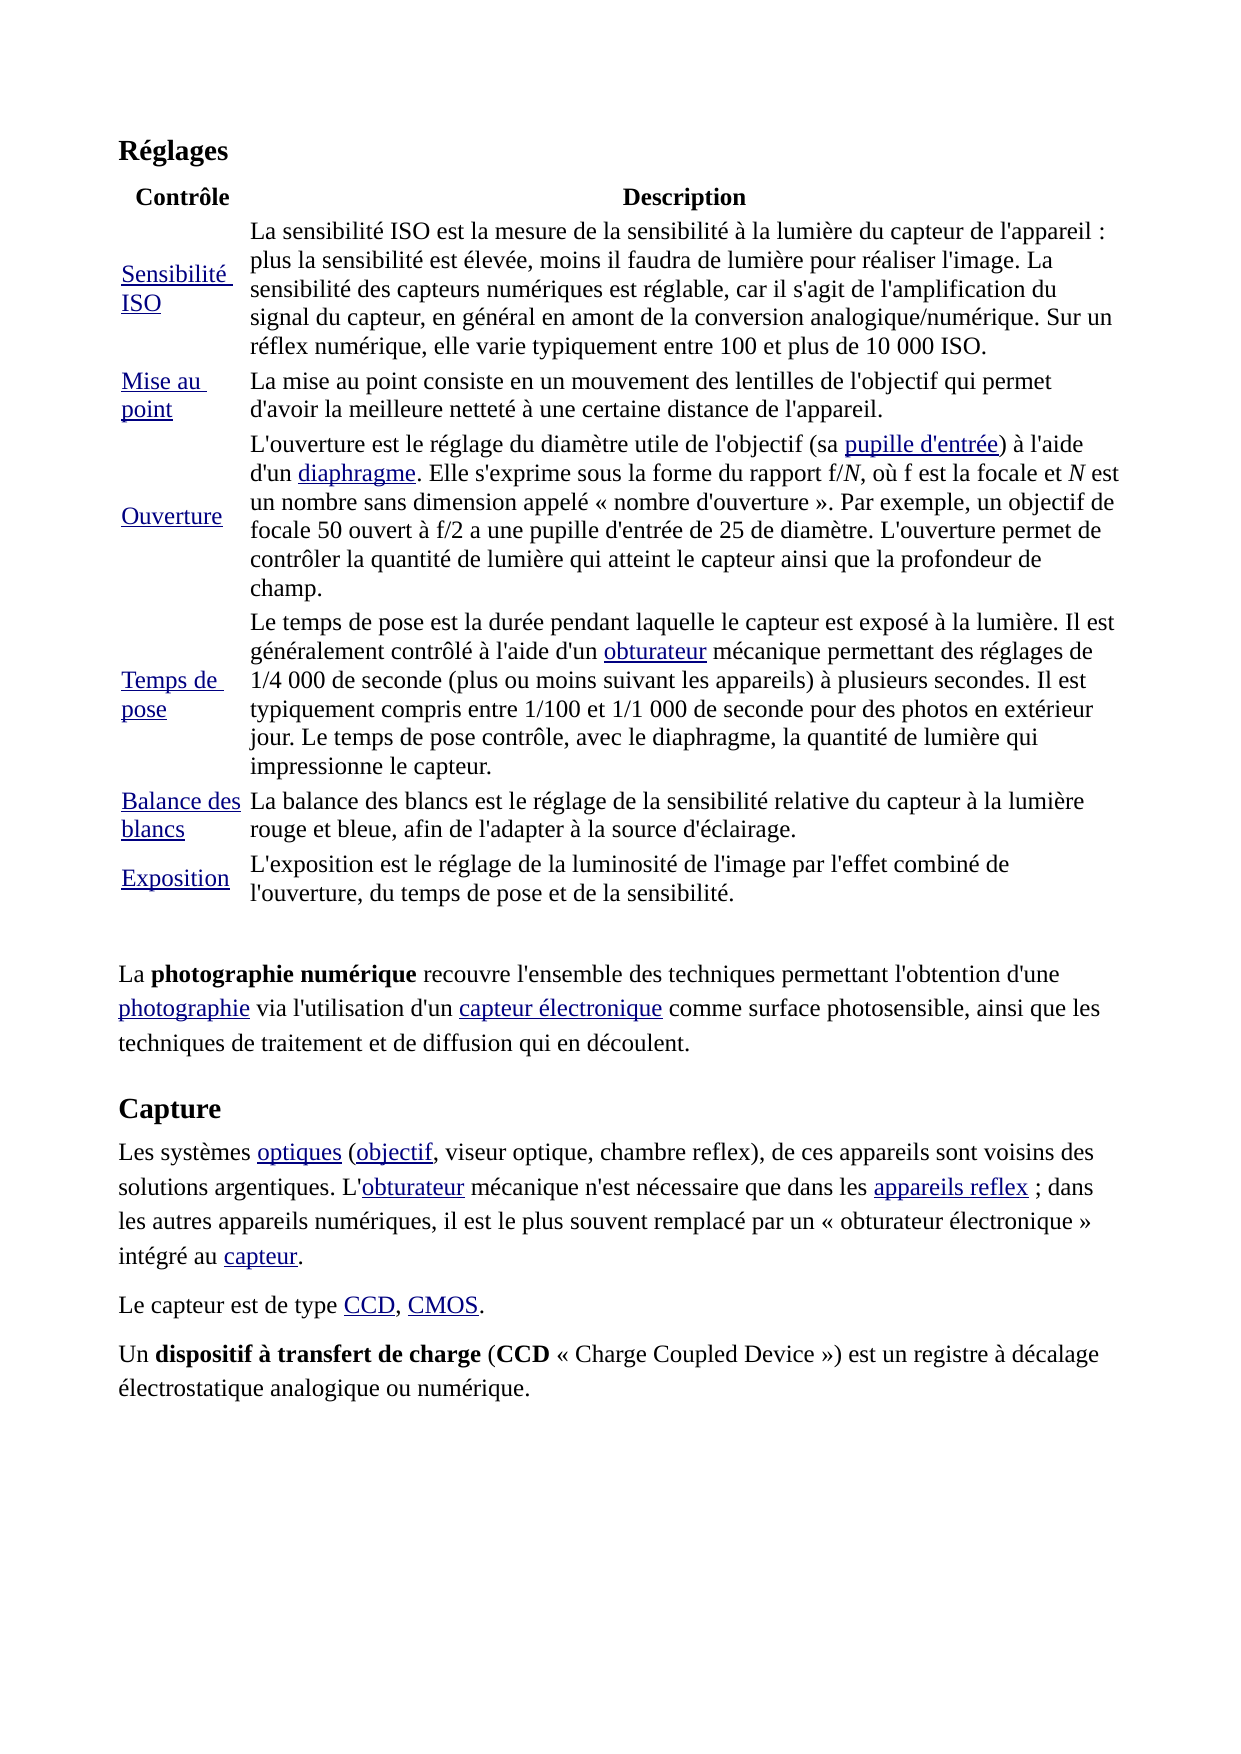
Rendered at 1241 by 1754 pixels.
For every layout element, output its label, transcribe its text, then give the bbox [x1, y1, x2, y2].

table_cell Balance des blancs [118, 783, 247, 846]
table_cell Temps de pose [118, 605, 247, 783]
text La photographie numérique recouvre l'ensemble des techniques permettant l'obtention d'une photographie via l'utilisation d'un capteur électronique comme surface photosensible, ainsi que les techniques de traitement et de diffusion qui en découlent. [118, 959, 1122, 1056]
table_cell Le temps de pose est la durée pendant laquelle le capteur est exposé à la lumière. Il est généralement contrôlé à l'aide d'un obturateur mécanique permettant des réglages de 1/4 000 de seconde (plus ou moins suivant les appareils) à plusieurs secondes. Il est typiquement compris entre 1/100 et 1/1 000 de seconde pour des photos en extérieur jour. Le temps de pose contrôle, avec le diaphragme, la quantité de lumière qui impressionne le capteur. [247, 605, 1122, 783]
subtitle Réglages [118, 133, 1122, 166]
table_cell Exposition [118, 846, 247, 909]
text Le capteur est de type CCD, CMOS. [118, 1290, 1122, 1318]
table_cell La mise au point consiste en un mouvement des lentilles de l'objectif qui permet d'avoir la meilleure netteté à une certaine distance de l'appareil. [247, 363, 1122, 426]
table_cell La sensibilité ISO est la mesure de la sensibilité à la lumière du capteur de l'appareil : plus la sensibilité est élevée, moins il faudra de lumière pour réaliser l'image. La sensibilité des capteurs numériques est réglable, car il s'agit de l'amplification du signal du capteur, en général en amont de la conversion analogique/numérique. Sur un réflex numérique, elle varie typiquement entre 100 et plus de 10 000 ISO. [247, 213, 1122, 363]
table_cell L'exposition est le réglage de la luminosité de l'image par l'effet combiné de l'ouverture, du temps de pose et de la sensibilité. [247, 846, 1122, 909]
text Un dispositif à transfert de charge (CCD « Charge Coupled Device ») est un registre à décalage électrostatique analogique ou numérique. [118, 1339, 1122, 1402]
table_header Description [247, 179, 1122, 213]
text Les systèmes optiques (objectif, viseur optique, chambre reflex), de ces appareils sont voisins des solutions argentiques. L'obturateur mécanique n'est nécessaire que dans les appareils reflex ; dans les autres appareils numériques, il est le plus souvent remplacé par un « obturateur électronique » intégré au capteur. [118, 1137, 1122, 1269]
table_cell Mise au point [118, 363, 247, 426]
table_cell L'ouverture est le réglage du diamètre utile de l'objectif (sa pupille d'entrée) à l'aide d'un diaphragme. Elle s'exprime sous la forme du rapport f/N, où f est la focale et N est un nombre sans dimension appelé « nombre d'ouverture ». Par exemple, un objectif de focale 50 ouvert à f/2 a une pupille d'entrée de 25 de diamètre. L'ouverture permet de contrôler la quantité de lumière qui atteint le capteur ainsi que la profondeur de champ. [247, 426, 1122, 604]
table_header Contrôle [118, 179, 247, 213]
table_cell Ouverture [118, 426, 247, 604]
subtitle Capture [118, 1091, 1122, 1125]
table_cell La balance des blancs est le réglage de la sensibilité relative du capteur à la lumière rouge et bleue, afin de l'adapter à la source d'éclairage. [247, 783, 1122, 846]
table_cell Sensibilité ISO [118, 213, 247, 363]
